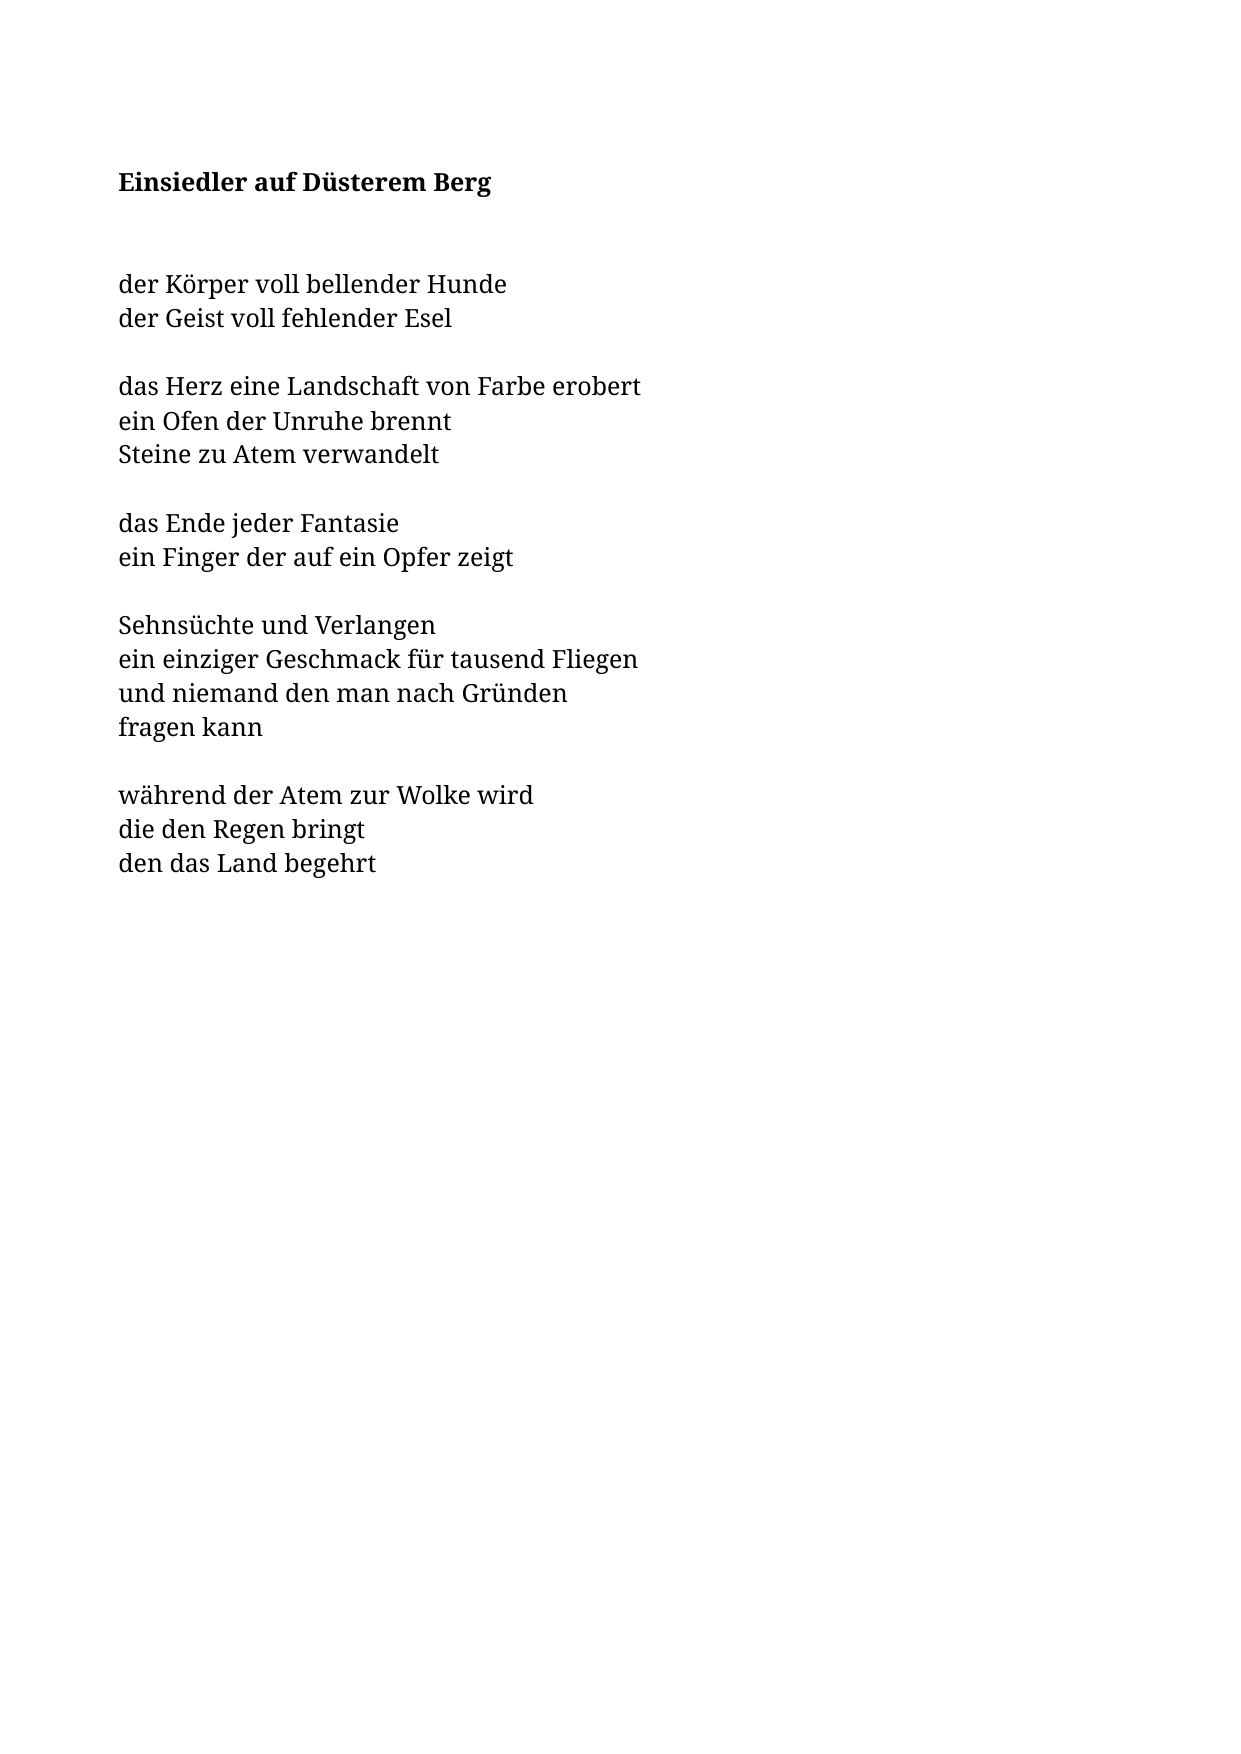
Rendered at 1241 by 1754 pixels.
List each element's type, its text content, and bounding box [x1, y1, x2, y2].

text das Ende jeder Fantasie [118, 505, 1122, 539]
text den das Land begehrt [118, 846, 1122, 880]
text ein Ofen der Unruhe brennt [118, 403, 1122, 437]
text das Herz eine Landschaft von Farbe erobert [118, 369, 1122, 403]
text fragen kann [118, 710, 1122, 744]
text Sehnsüchte und Verlangen [118, 607, 1122, 642]
text Steine zu Atem verwandelt [118, 437, 1122, 471]
text der Körper voll bellender Hunde [118, 267, 1122, 301]
text ein einziger Geschmack für tausend Fliegen [118, 642, 1122, 676]
text und niemand den man nach Gründen [118, 676, 1122, 710]
text die den Regen bringt [118, 812, 1122, 846]
text während der Atem zur Wolke wird [118, 778, 1122, 812]
text Einsiedler auf Düsterem Berg [118, 165, 1122, 199]
text der Geist voll fehlender Esel [118, 301, 1122, 335]
text ein Finger der auf ein Opfer zeigt [118, 539, 1122, 573]
